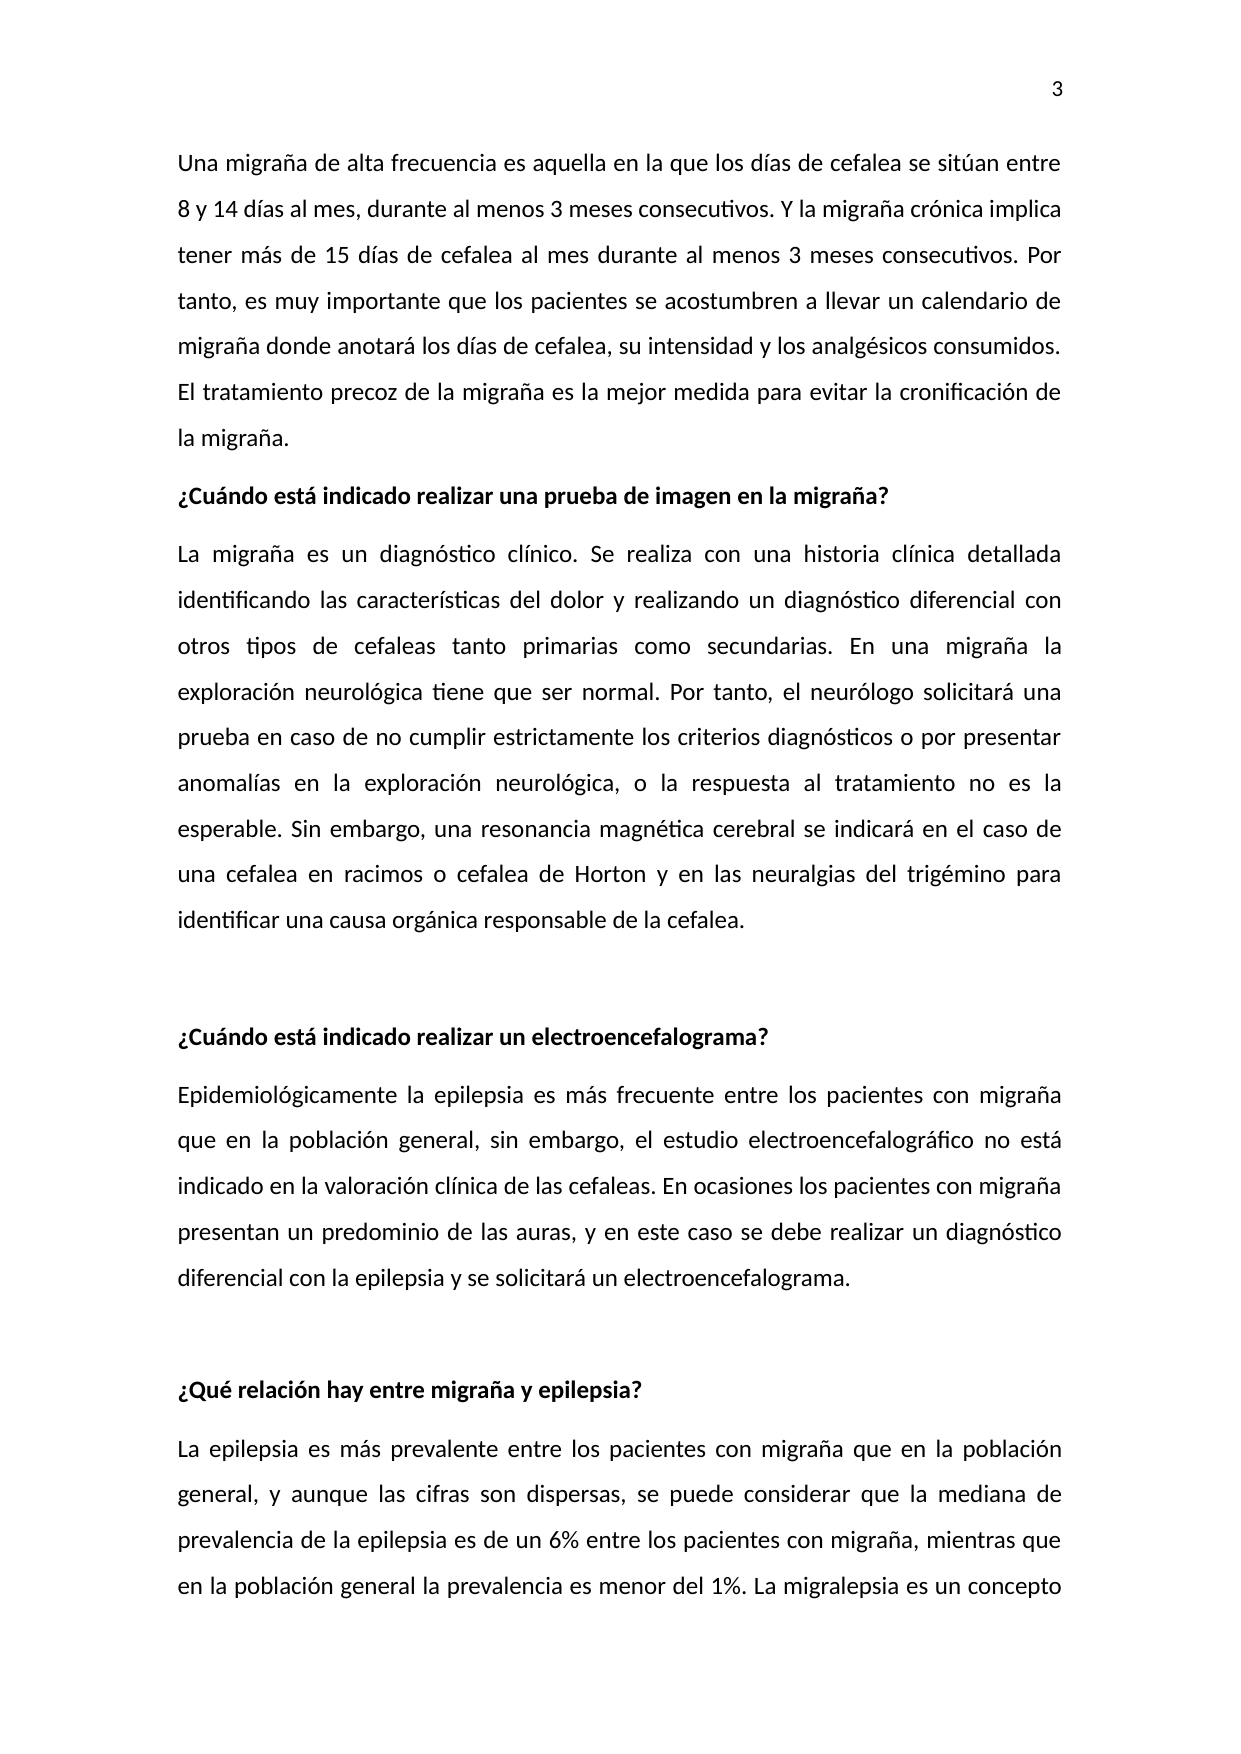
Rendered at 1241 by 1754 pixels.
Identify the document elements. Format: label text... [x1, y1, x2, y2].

text La migraña es un diagnóstico clínico. Se realiza con una historia clínica detallada identificando las características del dolor y realizando un diagnóstico diferencial con otros tipos de cefaleas tanto primarias como secundarias. En una migraña la exploración neurológica tiene que ser normal. Por tanto, el neurólogo solicitará una prueba en caso de no cumplir estrictamente los criterios diagnósticos o por presentar anomalías en la exploración neurológica, o la respuesta al tratamiento no es la esperable. Sin embargo, una resonancia magnética cerebral se indicará en el caso de una cefalea en racimos o cefalea de Horton y en las neuralgias del trigémino para identificar una causa orgánica responsable de la cefalea. [177, 538, 1063, 935]
text ¿Cuándo está indicado realizar una prueba de imagen en la migraña? [177, 480, 1063, 511]
text Una migraña de alta frecuencia es aquella en la que los días de cefalea se sitúan entre 8 y 14 días al mes, durante al menos 3 meses consecutivos. Y la migraña crónica implica tener más de 15 días de cefalea al mes durante al menos 3 meses consecutivos. Por tanto, es muy importante que los pacientes se acostumbren a llevar un calendario de migraña donde anotará los días de cefalea, su intensidad y los analgésicos consumidos. El tratamiento precoz de la migraña es la mejor medida para evitar la cronificación de la migraña. [177, 148, 1063, 452]
text ¿Qué relación hay entre migraña y epilepsia? [177, 1374, 1063, 1405]
text ¿Cuándo está indicado realizar un electroencefalograma? [177, 1021, 1063, 1051]
text Epidemiológicamente la epilepsia es más frecuente entre los pacientes con migraña que en la población general, sin embargo, el estudio electroencefalográfico no está indicado en la valoración clínica de las cefaleas. En ocasiones los pacientes con migraña presentan un predominio de las auras, y en este caso se debe realizar un diagnóstico diferencial con la epilepsia y se solicitará un electroencefalograma. [177, 1079, 1063, 1292]
text La epilepsia es más prevalente entre los pacientes con migraña que en la población general, y aunque las cifras son dispersas, se puede considerar que la mediana de prevalencia de la epilepsia es de un 6% entre los pacientes con migraña, mientras que en la población general la prevalencia es menor del 1%. La migralepsia es un concepto [177, 1433, 1063, 1601]
